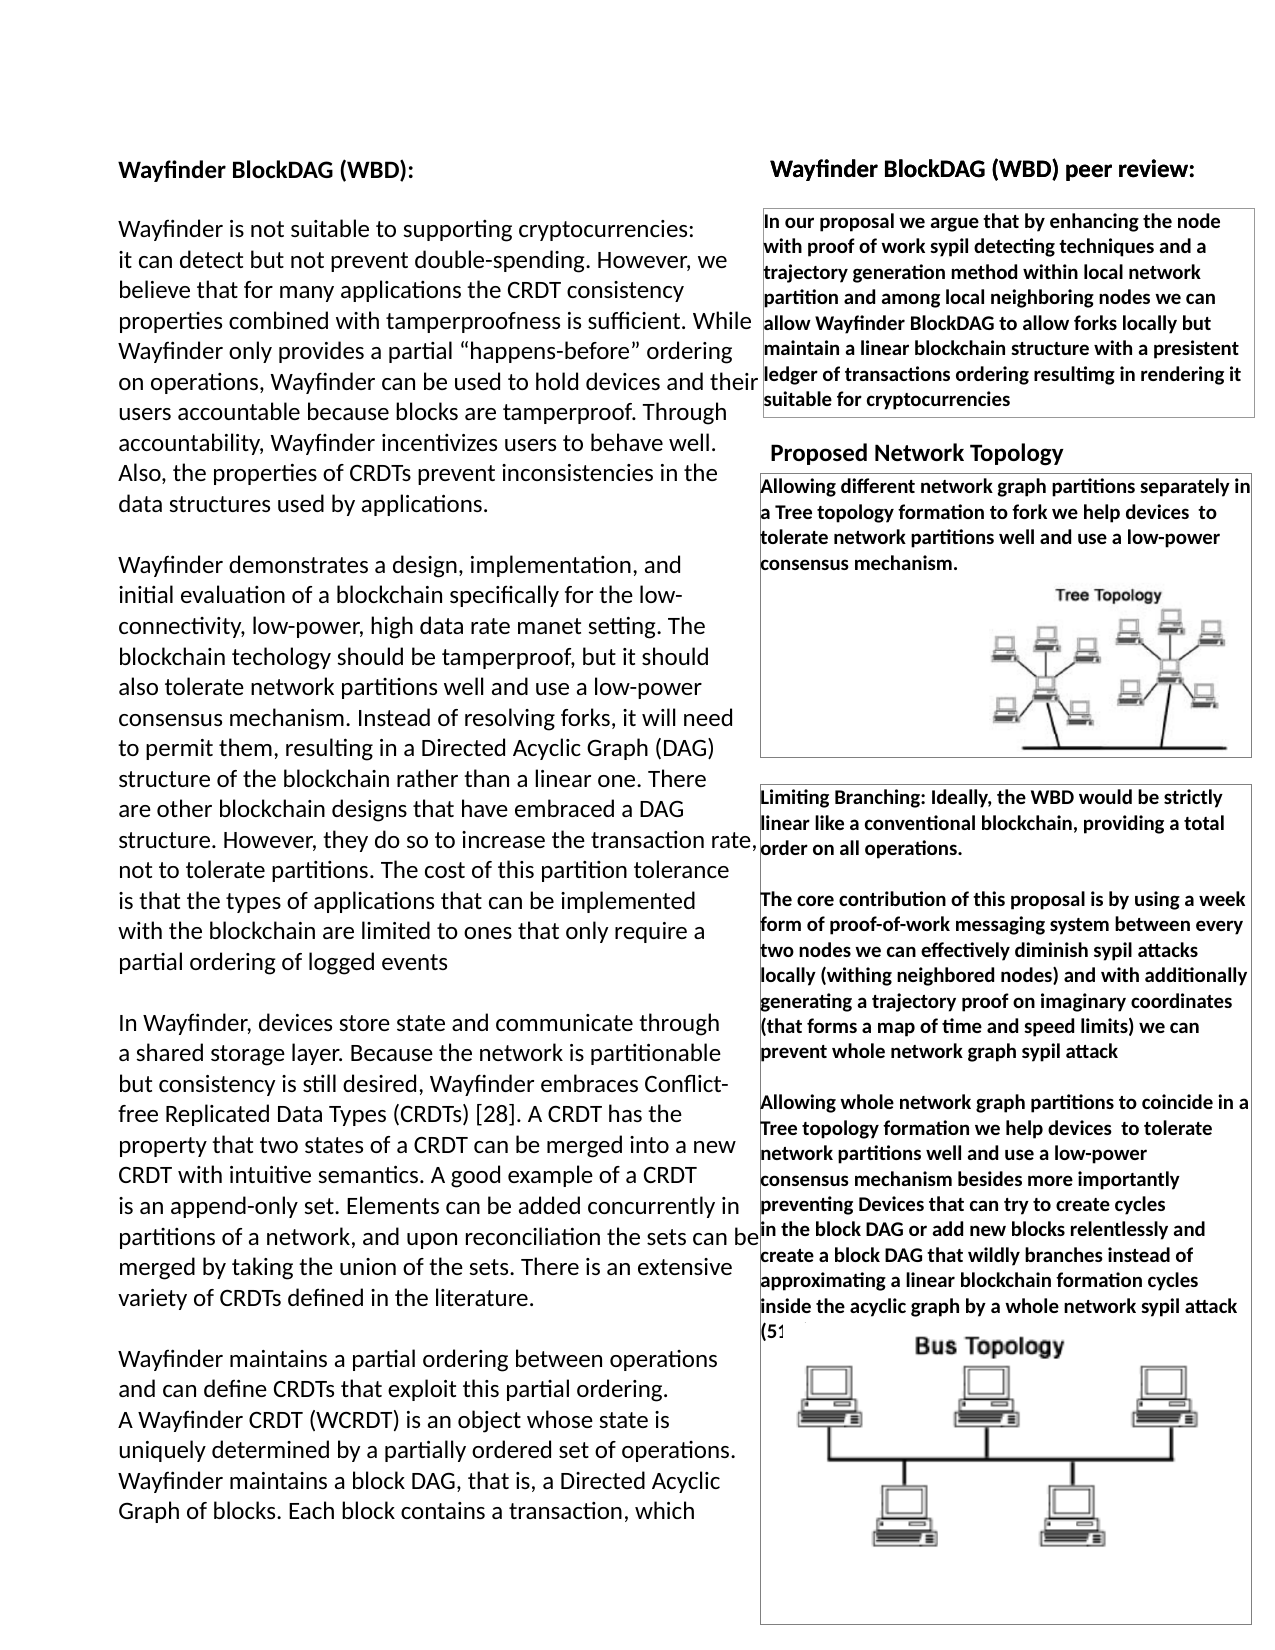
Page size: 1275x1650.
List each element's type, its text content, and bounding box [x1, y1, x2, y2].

text CRDT with intuitive semantics. A good example of a CRDT [118, 1159, 760, 1190]
picture [983, 577, 1238, 752]
text merged by taking the union of the sets. There is an extensive [118, 1251, 760, 1282]
text but consistency is still desired, Wayfinder embraces Conflict- [761, 1068, 1157, 1098]
text Wayfinder only provides a partial “happens-before” ordering [764, 336, 1157, 366]
text accountability, Wayfinder incentivizes users to behave well. [118, 427, 1157, 458]
text Wayfinder is not suitable to supporting cryptocurrencies: [764, 213, 1157, 244]
text partial ordering of logged events [761, 946, 1157, 976]
text data structures used by applications. [761, 488, 1157, 519]
text Graph of blocks. Each block contains a transaction, which [118, 1495, 760, 1526]
text is an append-only set. Elements can be added concurrently in [118, 1190, 760, 1221]
text to permit them, resulting in a Directed Acyclic Graph (DAG) [118, 732, 1157, 763]
text uniquely determined by a partially ordered set of operations. [118, 1434, 760, 1465]
text consensus mechanism. Instead of resolving forks, it will need [118, 702, 760, 732]
text also tolerate network partitions well and use a low-power [118, 671, 760, 702]
text are other blockchain designs that have embraced a DAG [118, 793, 760, 824]
text with the blockchain are limited to ones that only require a [761, 915, 1157, 946]
text believe that for many applications the CRDT consistency [118, 274, 763, 305]
text A Wayfinder CRDT (WCRDT) is an object whose state is [118, 1404, 760, 1434]
text Wayfinder only provides a partial “happens-before” ordering [118, 336, 763, 366]
text variety of CRDTs defined in the literature. [761, 1282, 1157, 1312]
text Also, the properties of CRDTs prevent inconsistencies in the [118, 458, 1157, 488]
text structure. However, they do so to increase the transaction rate, [118, 824, 760, 854]
text users accountable because blocks are tamperproof. Through [118, 397, 1157, 427]
text not to tolerate partitions. The cost of this partition tolerance [118, 854, 760, 885]
text is that the types of applications that can be implemented [761, 885, 1157, 915]
text Wayfinder demonstrates a design, implementation, and [761, 549, 1157, 580]
text on operations, Wayfinder can be used to hold devices and their [764, 366, 1157, 397]
text [761, 671, 983, 702]
text it can detect but not prevent double-spending. However, we [764, 244, 1157, 274]
text [761, 854, 1157, 885]
text Wayfinder maintains a block DAG, that is, a Directed Acyclic [118, 1465, 760, 1495]
text a shared storage layer. Because the network is partitionable [118, 1037, 760, 1068]
text is an append-only set. Elements can be added concurrently in [761, 1190, 1157, 1221]
text Wayfinder demonstrates a design, implementation, and [118, 549, 760, 580]
text [761, 641, 983, 671]
text Wayfinder BlockDAG (WBD): [118, 154, 1157, 185]
text partial ordering of logged events [118, 946, 760, 976]
text merged by taking the union of the sets. There is an extensive [761, 1251, 1157, 1282]
text free Replicated Data Types (CRDTs) [28]. A CRDT has the [761, 1098, 1157, 1129]
text initial evaluation of a blockchain specifically for the low- [118, 580, 760, 610]
text In Wayfinder, devices store state and communicate through [118, 1007, 760, 1037]
text and can define CRDTs that exploit this partial ordering. [118, 1373, 760, 1404]
text is that the types of applications that can be implemented [118, 885, 760, 915]
text believe that for many applications the CRDT consistency [764, 274, 1157, 305]
text [761, 580, 983, 610]
text variety of CRDTs defined in the literature. [118, 1282, 760, 1312]
picture [783, 1323, 1231, 1550]
text Wayfinder is not suitable to supporting cryptocurrencies: [118, 213, 763, 244]
text properties combined with tamperproofness is sufficient. While [118, 305, 763, 336]
text are other blockchain designs that have embraced a DAG [761, 793, 1157, 824]
text partitions of a network, and upon reconciliation the sets can be [761, 1221, 1157, 1251]
text on operations, Wayfinder can be used to hold devices and their [118, 366, 763, 397]
text partitions of a network, and upon reconciliation the sets can be [118, 1221, 760, 1251]
text connectivity, low-power, high data rate manet setting. The [118, 610, 760, 641]
text structure of the blockchain rather than a linear one. There [118, 763, 1157, 793]
text property that two states of a CRDT can be merged into a new [761, 1129, 1157, 1159]
text property that two states of a CRDT can be merged into a new [118, 1129, 760, 1159]
text properties combined with tamperproofness is sufficient. While [764, 305, 1157, 336]
text [761, 610, 983, 641]
text free Replicated Data Types (CRDTs) [28]. A CRDT has the [118, 1098, 760, 1129]
text structure. However, they do so to increase the transaction rate, [761, 824, 1157, 854]
text Wayfinder maintains a partial ordering between operations [118, 1343, 760, 1373]
text data structures used by applications. [118, 488, 760, 519]
text it can detect but not prevent double-spending. However, we [118, 244, 763, 274]
text but consistency is still desired, Wayfinder embraces Conflict- [118, 1068, 760, 1098]
text blockchain techology should be tamperproof, but it should [118, 641, 760, 671]
text [761, 702, 983, 732]
text CRDT with intuitive semantics. A good example of a CRDT [761, 1159, 1157, 1190]
text In Wayfinder, devices store state and communicate through [761, 1007, 1157, 1037]
text a shared storage layer. Because the network is partitionable [761, 1037, 1157, 1068]
text with the blockchain are limited to ones that only require a [118, 915, 760, 946]
